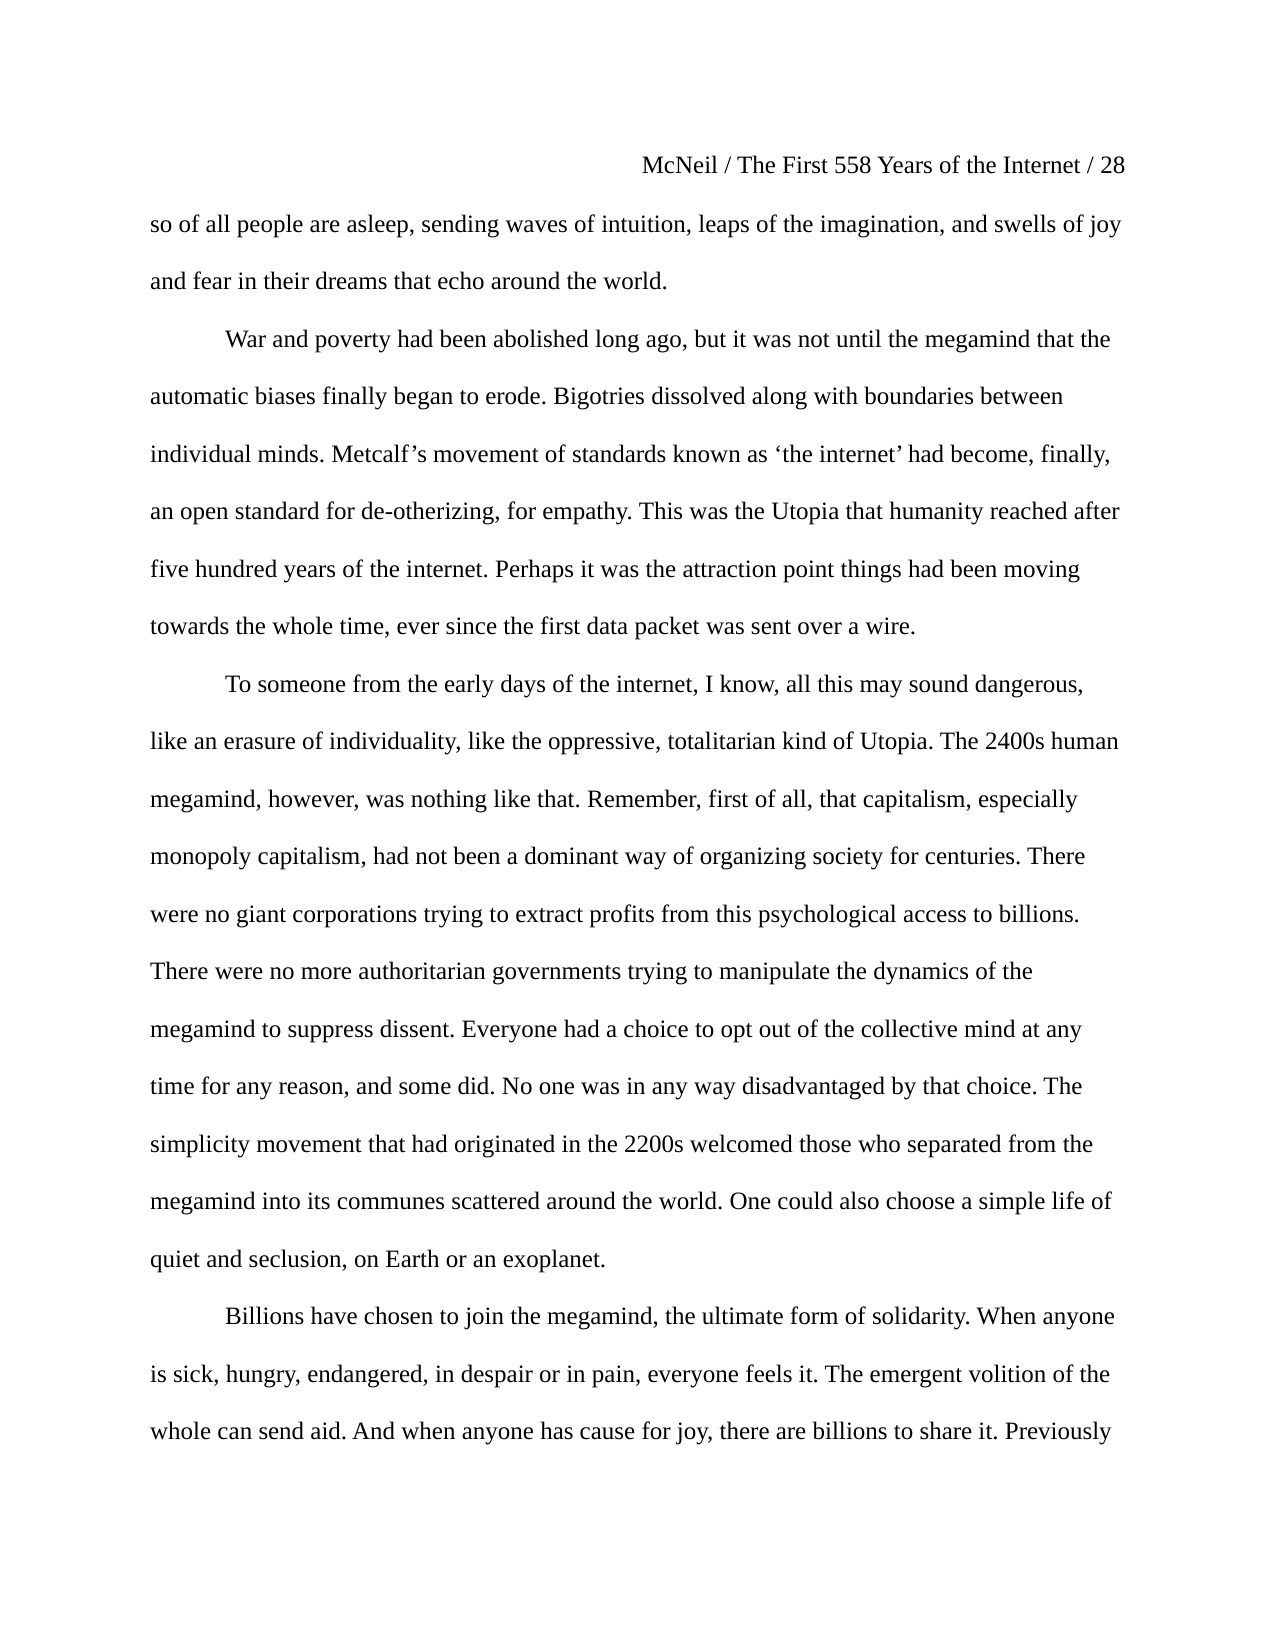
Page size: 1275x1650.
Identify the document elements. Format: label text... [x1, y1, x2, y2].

text so of all people are asleep, sending waves of intuition, leaps of the imagination, and swells of joy and fear in their dreams that echo around the world. [150, 209, 1125, 295]
text War and poverty had been abolished long ago, but it was not until the megamind that the automatic biases finally began to erode. Bigotries dissolved along with boundaries between individual minds. Metcalf’s movement of standards known as ‘the internet’ had become, finally, an open standard for de-otherizing, for empathy. This was the Utopia that humanity reached after five hundred years of the internet. Perhaps it was the attraction point things had been moving towards the whole time, ever since the first data packet was sent over a wire. [150, 324, 1125, 640]
text To someone from the early days of the internet, I know, all this may sound dangerous, like an erasure of individuality, like the oppressive, totalitarian kind of Utopia. The 2400s human megamind, however, was nothing like that. Remember, first of all, that capitalism, especially monopoly capitalism, had not been a dominant way of organizing society for centuries. There were no giant corporations trying to extract profits from this psychological access to billions. There were no more authoritarian governments trying to manipulate the dynamics of the megamind to suppress dissent. Everyone had a choice to opt out of the collective mind at any time for any reason, and some did. No one was in any way disadvantaged by that choice. The simplicity movement that had originated in the 2200s welcomed those who separated from the megamind into its communes scattered around the world. One could also choose a simple life of quiet and seclusion, on Earth or an exoplanet. [150, 669, 1125, 1272]
text Billions have chosen to join the megamind, the ultimate form of solidarity. When anyone is sick, hungry, endangered, in despair or in pain, everyone feels it. The emergent volition of the whole can send aid. And when anyone has cause for joy, there are billions to share it. Previously [150, 1301, 1125, 1445]
